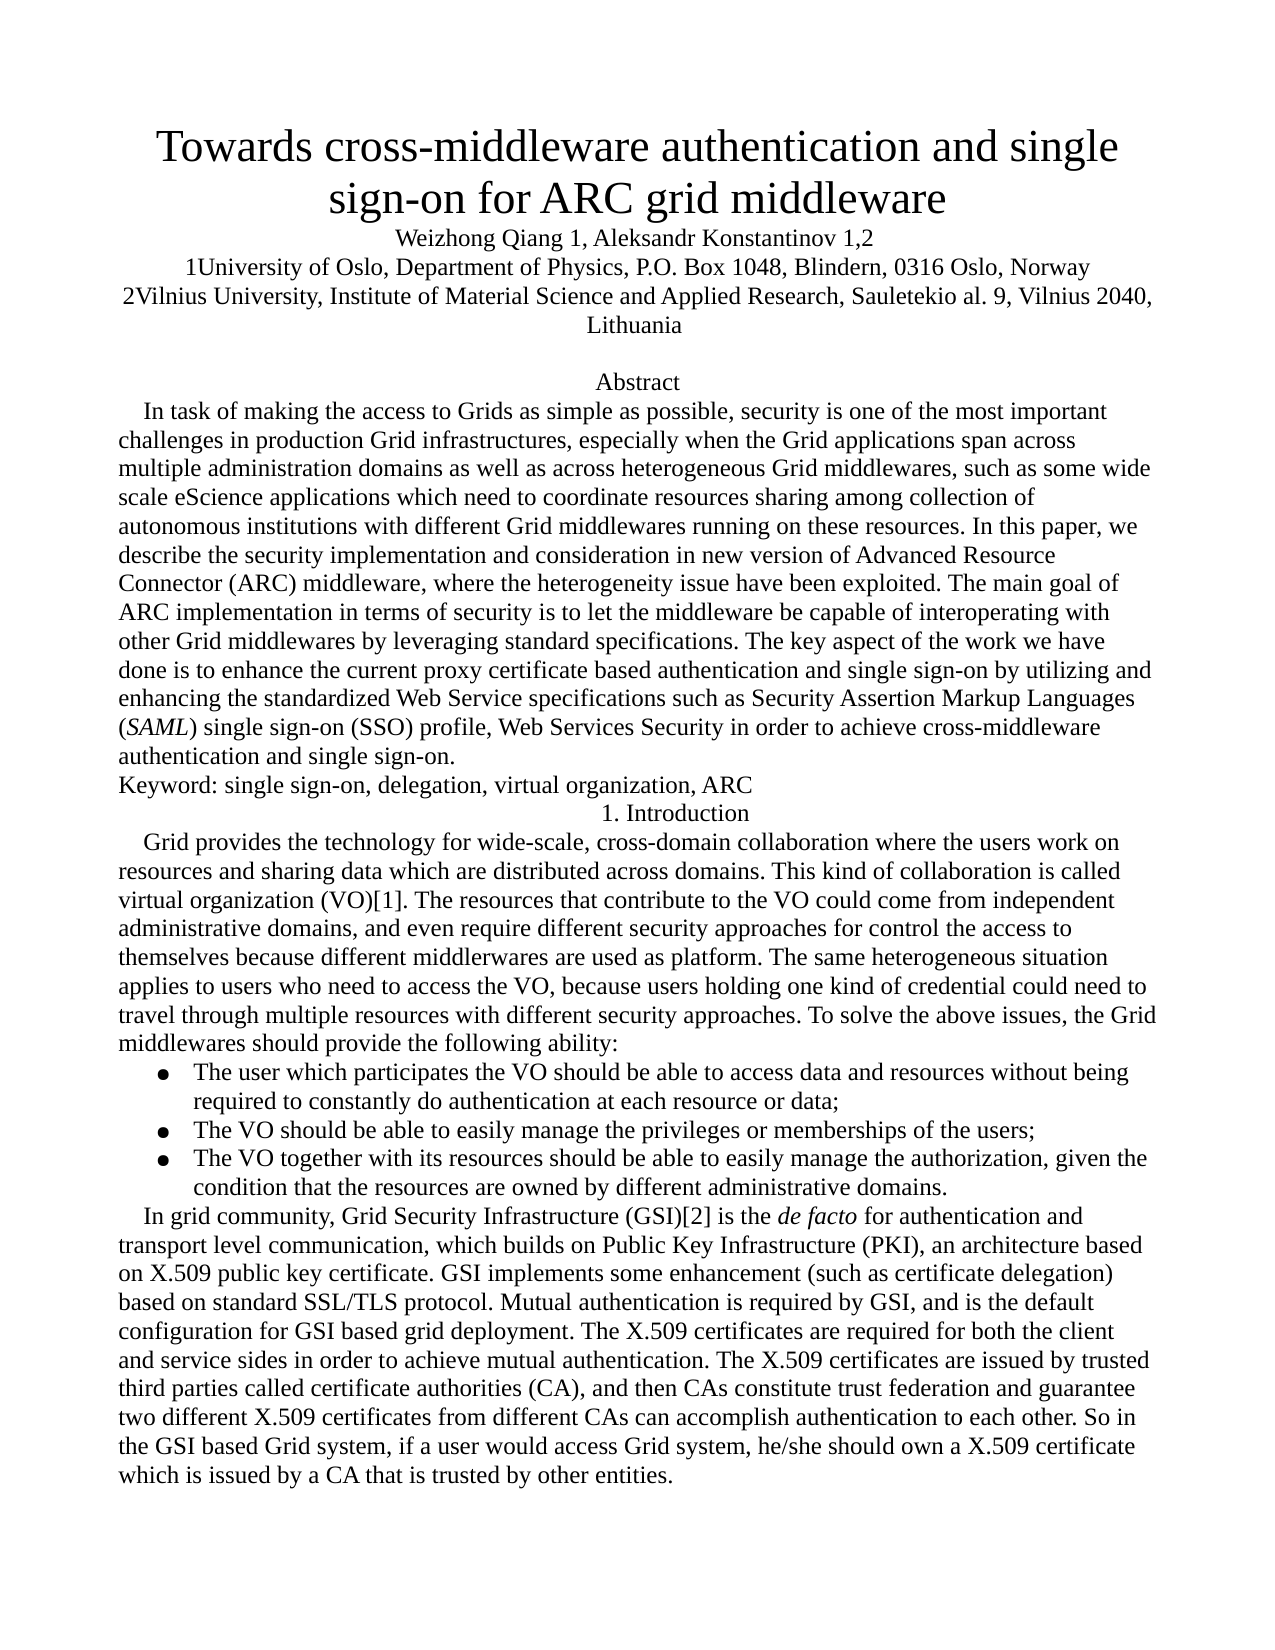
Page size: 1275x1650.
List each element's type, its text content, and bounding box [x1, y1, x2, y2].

text Abstract [118, 367, 1157, 396]
text In task of making the access to Grids as simple as possible, security is one of the most important challenges in production Grid infrastructures, especially when the Grid applications span across multiple administration domains as well as across heterogeneous Grid middlewares, such as some wide scale eScience applications which need to coordinate resources sharing among collection of autonomous institutions with different Grid middlewares running on these resources. In this paper, we describe the security implementation and consideration in new version of Advanced Resource Connector (ARC) middleware, where the heterogeneity issue have been exploited. The main goal of ARC implementation in terms of security is to let the middleware be capable of interoperating with other Grid middlewares by leveraging standard specifications. The key aspect of the work we have done is to enhance the current proxy certificate based authentication and single sign-on by utilizing and enhancing the standardized Web Service specifications such as Security Assertion Markup Languages (SAML) single sign-on (SSO) profile, Web Services Security in order to achieve cross-middleware authentication and single sign-on. [118, 396, 1157, 770]
text Weizhong Qiang 1, Aleksandr Konstantinov 1,2 [118, 223, 1157, 252]
list The VO together with its resources should be able to easily manage the authorization, given the condition that the resources are owned by different administrative domains. [156, 1143, 1157, 1201]
text Towards cross-middleware authentication and single sign-on for ARC grid middleware [118, 118, 1157, 223]
text In grid community, Grid Security Infrastructure (GSI)[2] is the de facto for authentication and transport level communication, which builds on Public Key Infrastructure (PKI), an architecture based on X.509 public key certificate. GSI implements some enhancement (such as certificate delegation) based on standard SSL/TLS protocol. Mutual authentication is required by GSI, and is the default configuration for GSI based grid deployment. The X.509 certificates are required for both the client and service sides in order to achieve mutual authentication. The X.509 certificates are issued by trusted third parties called certificate authorities (CA), and then CAs constitute trust federation and guarantee two different X.509 certificates from different CAs can accomplish authentication to each other. So in the GSI based Grid system, if a user would access Grid system, he/she should own a X.509 certificate which is issued by a CA that is trusted by other entities. [118, 1201, 1157, 1488]
list 1. Introduction [156, 798, 1157, 827]
text Grid provides the technology for wide-scale, cross-domain collaboration where the users work on resources and sharing data which are distributed across domains. This kind of collaboration is called virtual organization (VO)[1]. The resources that contribute to the VO could come from independent administrative domains, and even require different security approaches for control the access to themselves because different middlerwares are used as platform. The same heterogeneous situation applies to users who need to access the VO, because users holding one kind of credential could need to travel through multiple resources with different security approaches. To solve the above issues, the Grid middlewares should provide the following ability: [118, 827, 1157, 1057]
text 1University of Oslo, Department of Physics, P.O. Box 1048, Blindern, 0316 Oslo, Norway [118, 252, 1157, 281]
text Keyword: single sign-on, delegation, virtual organization, ARC [118, 770, 1157, 798]
list The VO should be able to easily manage the privileges or memberships of the users; [156, 1115, 1157, 1143]
list The user which participates the VO should be able to access data and resources without being required to constantly do authentication at each resource or data; [156, 1057, 1157, 1115]
text 2Vilnius University, Institute of Material Science and Applied Research, Sauletekio al. 9, Vilnius 2040, Lithuania [118, 281, 1157, 338]
